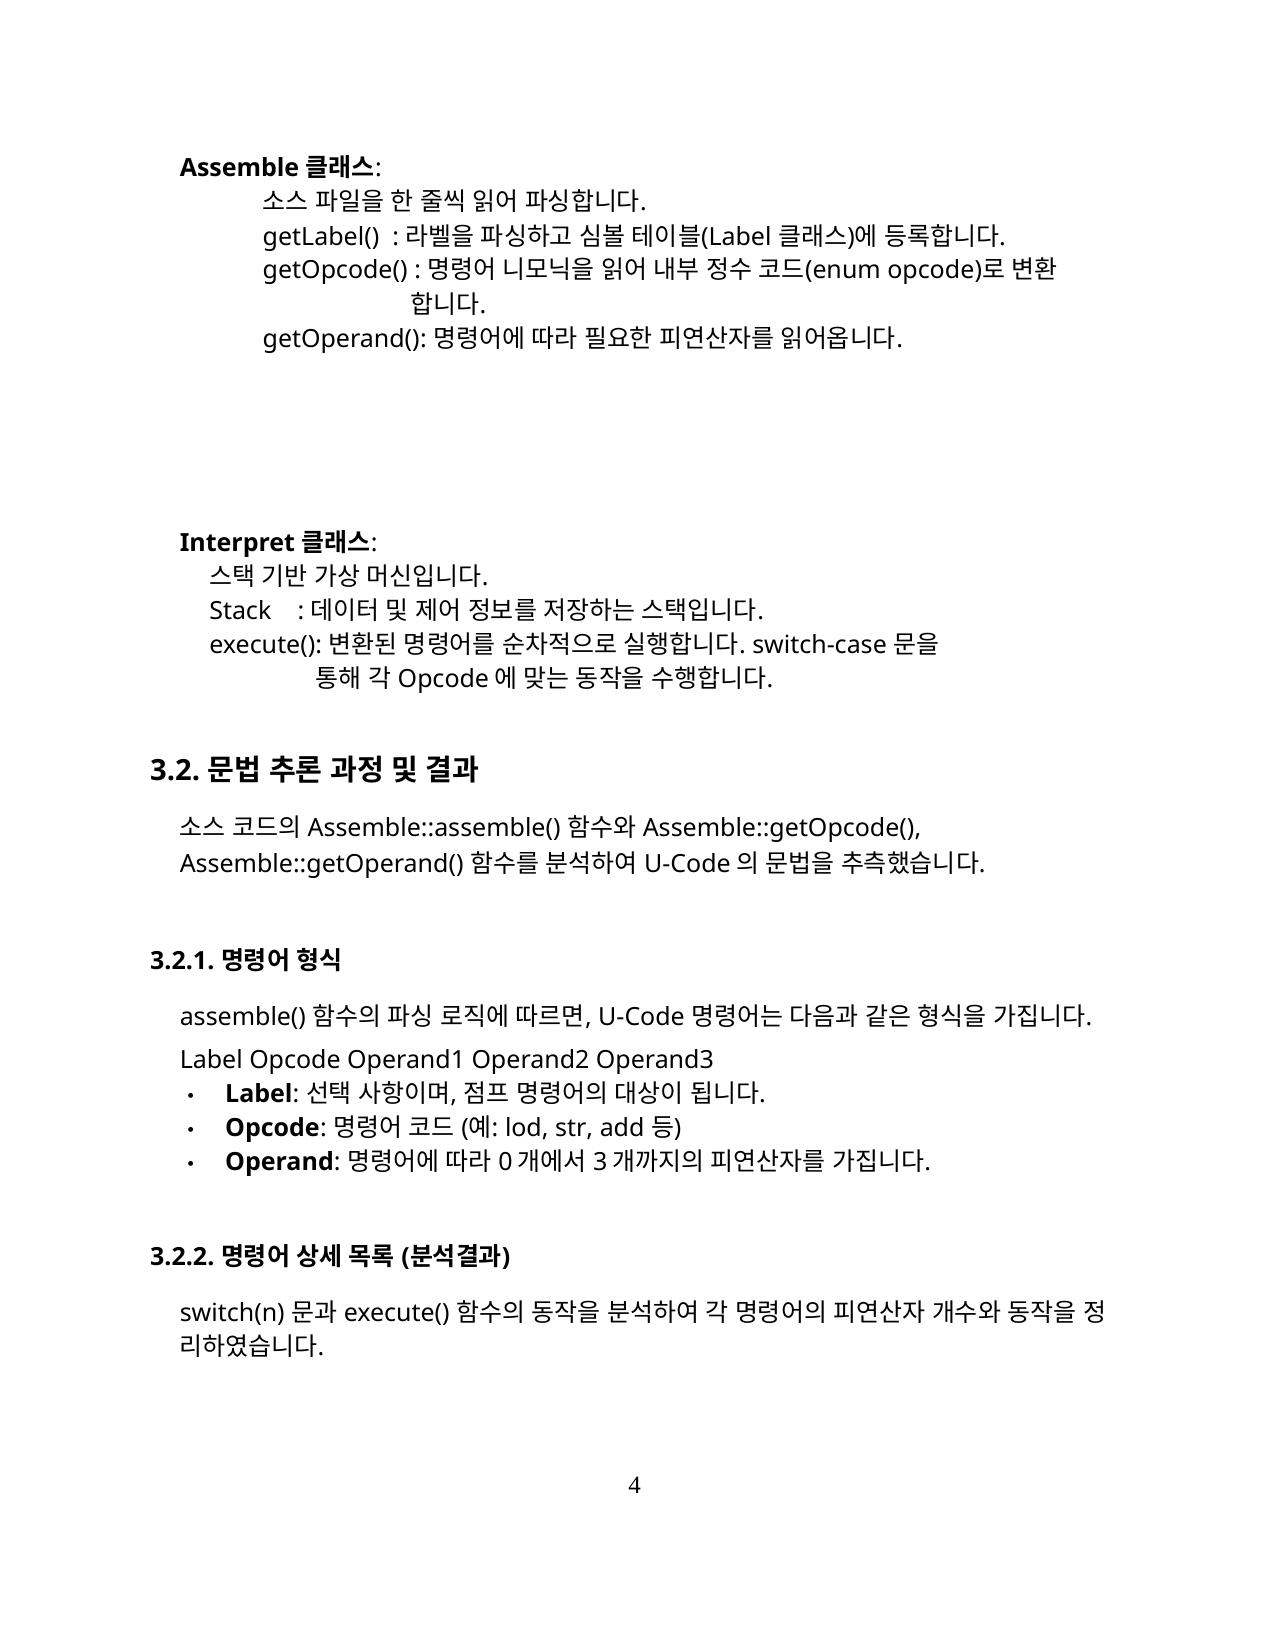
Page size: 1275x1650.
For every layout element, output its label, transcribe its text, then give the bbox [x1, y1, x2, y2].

list 스택 기반 가상 머신입니다. [174, 559, 1125, 593]
list Operand: 명령어에 따라 0개에서 3개까지의 피연산자를 가집니다. [187, 1144, 1125, 1212]
list getLabel() : 라벨을 파싱하고 심볼 테이블(Label 클래스)에 등록합니다. [225, 218, 1125, 252]
subtitle 3.2.1. 명령어 형식 [150, 943, 1125, 977]
list 소스 파일을 한 줄씩 읽어 파싱합니다. [225, 184, 1125, 218]
list Interpret 클래스: [144, 525, 1125, 559]
text Label Opcode Operand1 Operand2 Operand3 [179, 1041, 1125, 1076]
list Assemble 클래스: [144, 150, 1125, 184]
list getOpcode() : 명령어 니모닉을 읽어 내부 정수 코드(enum opcode)로 변환 합니다. [225, 252, 1125, 320]
subtitle 3.2.2. 명령어 상세 목록 (분석결과) [150, 1237, 1125, 1273]
text 소스 코드의 Assemble::assemble() 함수와 Assemble::getOpcode(), Assemble::getOperand() 함수를 분석하여 U-Code의 문법을 추측했습니다. [179, 810, 1125, 909]
list Stack : 데이터 및 제어 정보를 저장하는 스택입니다. [174, 593, 1125, 627]
list Opcode: 명령어 코드 (예: lod, str, add 등) [187, 1109, 1125, 1144]
list Label: 선택 사항이며, 점프 명령어의 대상이 됩니다. [187, 1076, 1125, 1109]
list execute(): 변환된 명령어를 순차적으로 실행합니다. switch-case 문을 통해 각 Opcode에 맞는 동작을 수행합니다. [174, 627, 1125, 724]
list getOperand(): 명령어에 따라 필요한 피연산자를 읽어옵니다. [225, 320, 1125, 354]
subtitle 3.2. 문법 추론 과정 및 결과 [150, 749, 1125, 788]
text switch(n) 문과 execute() 함수의 동작을 분석하여 각 명령어의 피연산자 개수와 동작을 정리하였습니다. [179, 1294, 1125, 1363]
text assemble() 함수의 파싱 로직에 따르면, U-Code 명령어는 다음과 같은 형식을 가집니다. [179, 998, 1125, 1032]
